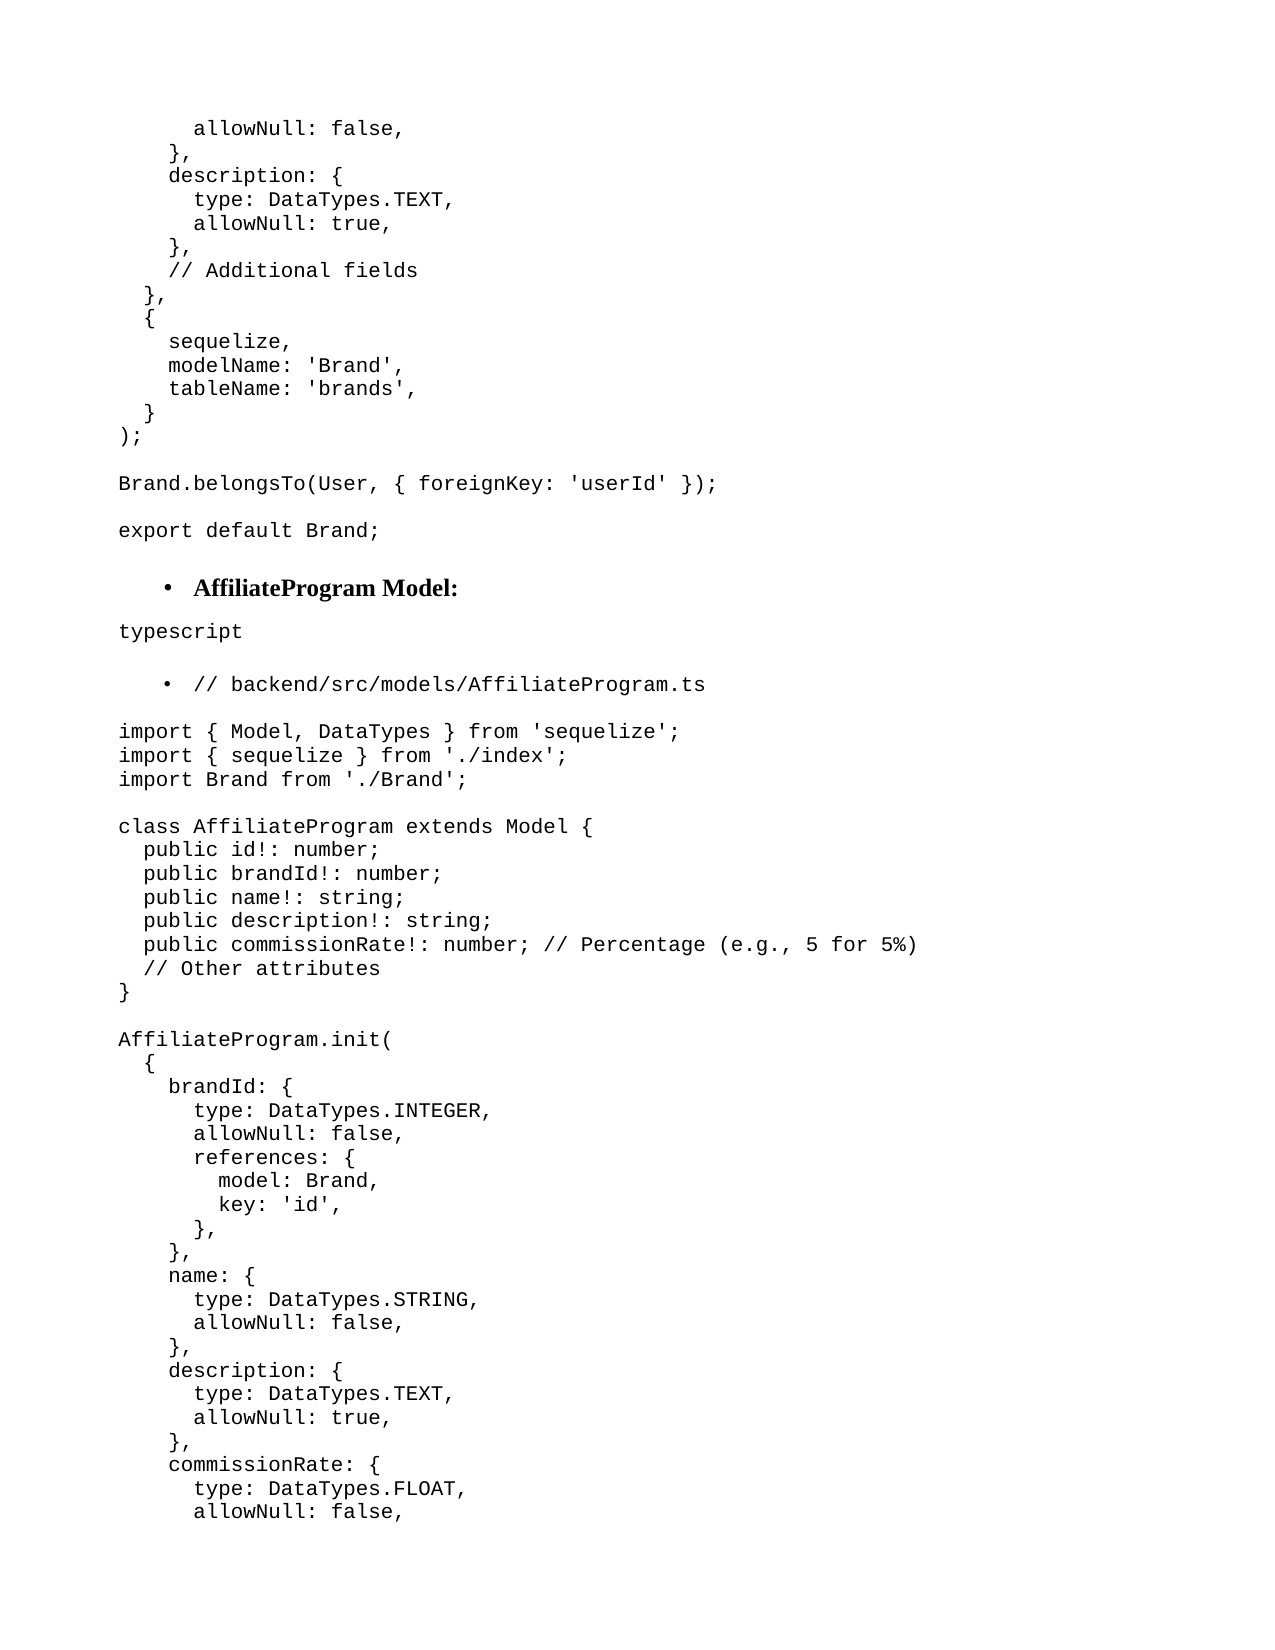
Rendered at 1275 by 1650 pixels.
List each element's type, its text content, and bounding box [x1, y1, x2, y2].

text commissionRate: { [118, 1454, 1157, 1478]
text type: DataTypes.TEXT, [118, 189, 1157, 213]
text public name!: string; [118, 887, 1157, 910]
text } [118, 402, 1157, 426]
text brandId: { [118, 1076, 1157, 1099]
text { [118, 307, 1157, 331]
text typescript [118, 621, 1157, 644]
text key: 'id', [118, 1194, 1157, 1218]
text // Additional fields [118, 260, 1157, 284]
text type: DataTypes.TEXT, [118, 1383, 1157, 1407]
text Brand.belongsTo(User, { foreignKey: 'userId' }); [118, 473, 1157, 496]
text import { sequelize } from './index'; [118, 745, 1157, 768]
text tableName: 'brands', [118, 378, 1157, 402]
text allowNull: true, [118, 1407, 1157, 1431]
text import Brand from './Brand'; [118, 768, 1157, 792]
text public id!: number; [118, 839, 1157, 863]
text description: { [118, 165, 1157, 189]
text // Other attributes [118, 958, 1157, 981]
text }, [118, 1218, 1157, 1241]
text allowNull: false, [118, 118, 1157, 142]
text }, [118, 1336, 1157, 1360]
text } [118, 981, 1157, 1005]
text allowNull: false, [118, 1312, 1157, 1336]
text type: DataTypes.INTEGER, [118, 1099, 1157, 1123]
text description: { [118, 1360, 1157, 1383]
text }, [118, 142, 1157, 165]
text allowNull: false, [118, 1502, 1157, 1525]
text }, [118, 1241, 1157, 1265]
text }, [118, 236, 1157, 260]
text name: { [118, 1265, 1157, 1289]
text import { Model, DataTypes } from 'sequelize'; [118, 721, 1157, 745]
text AffiliateProgram.init( [118, 1029, 1157, 1052]
text sequelize, [118, 331, 1157, 354]
text modelName: 'Brand', [118, 354, 1157, 378]
text public description!: string; [118, 910, 1157, 934]
text type: DataTypes.FLOAT, [118, 1478, 1157, 1502]
text allowNull: true, [118, 213, 1157, 236]
text allowNull: false, [118, 1123, 1157, 1147]
text public commissionRate!: number; // Percentage (e.g., 5 for 5%) [118, 934, 1157, 958]
text model: Brand, [118, 1171, 1157, 1194]
text { [118, 1052, 1157, 1076]
text ); [118, 426, 1157, 449]
text export default Brand; [118, 520, 1157, 544]
text type: DataTypes.STRING, [118, 1289, 1157, 1312]
text public brandId!: number; [118, 863, 1157, 887]
text references: { [118, 1147, 1157, 1171]
text }, [118, 284, 1157, 307]
list AffiliateProgram Model: [164, 573, 1157, 602]
text class AffiliateProgram extends Model { [118, 816, 1157, 839]
text }, [118, 1431, 1157, 1454]
list // backend/src/models/AffiliateProgram.ts [164, 674, 1157, 698]
